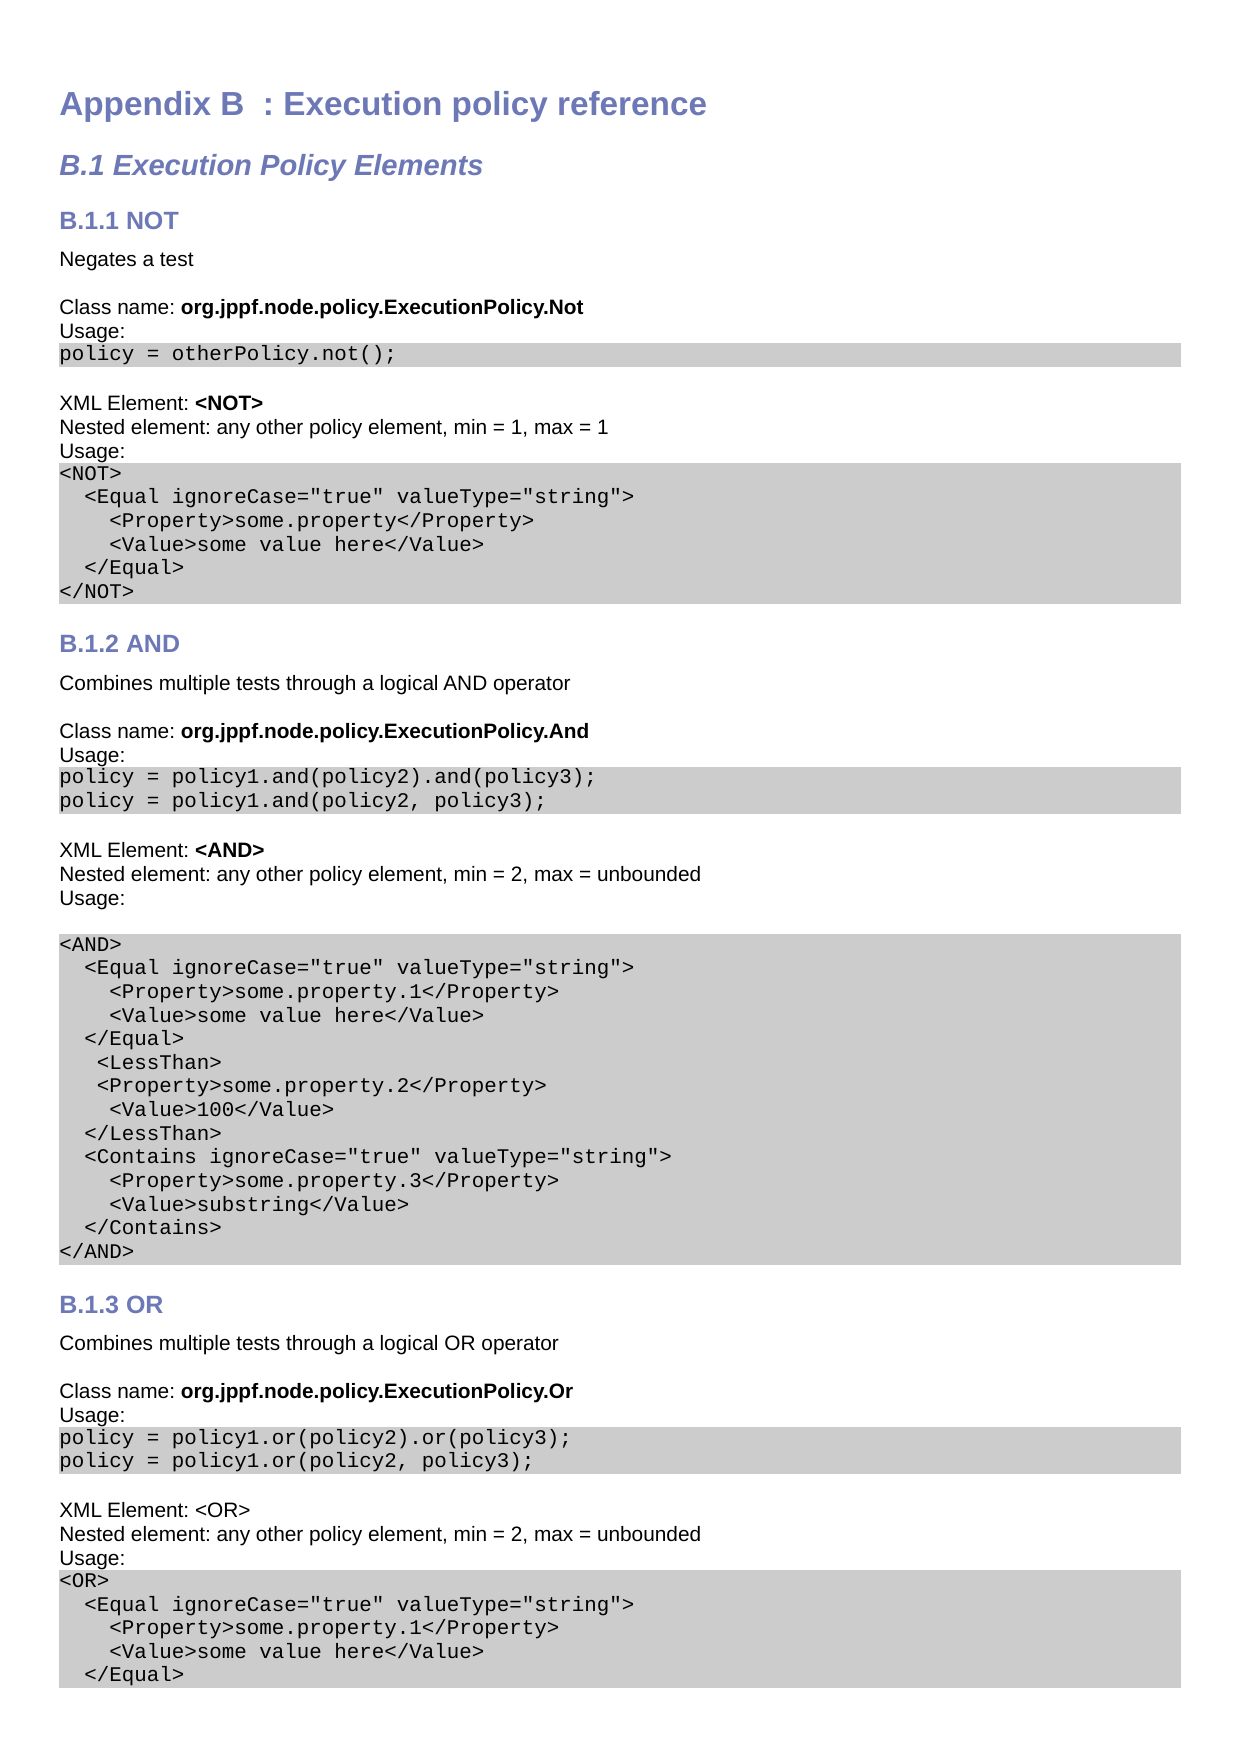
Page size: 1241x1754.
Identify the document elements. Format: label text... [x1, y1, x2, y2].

text <AND> [59, 934, 1181, 957]
text Nested element: any other policy element, min = 2, max = unbounded [59, 862, 1181, 886]
text <Value>some value here</Value> [59, 1004, 1181, 1028]
text <Value>substring</Value> [59, 1194, 1181, 1217]
text </Equal> [59, 1664, 1181, 1688]
text XML Element: <NOT> [59, 391, 1181, 415]
subtitle Execution Policy Elements [59, 147, 1181, 181]
text </Contains> [59, 1217, 1181, 1241]
text Class name: org.jppf.node.policy.ExecutionPolicy.Or [59, 1379, 1181, 1403]
text <Property>some.property.2</Property> [59, 1076, 1181, 1099]
text Usage: [59, 1546, 1181, 1570]
text policy = policy1.and(policy2).and(policy3); [59, 767, 1181, 790]
text <Property>some.property.1</Property> [59, 981, 1181, 1004]
text <Value>100</Value> [59, 1099, 1181, 1123]
subtitle OR [59, 1290, 1181, 1318]
text <Equal ignoreCase="true" valueType="string"> [59, 1593, 1181, 1617]
subtitle Execution policy reference [59, 84, 1181, 122]
text <OR> [59, 1570, 1181, 1593]
text policy = policy1.or(policy2, policy3); [59, 1450, 1181, 1474]
text </AND> [59, 1241, 1181, 1265]
text Combines multiple tests through a logical OR operator [59, 1331, 1181, 1355]
subtitle NOT [59, 206, 1181, 235]
text policy = policy1.and(policy2, policy3); [59, 790, 1181, 814]
text </Equal> [59, 557, 1181, 581]
text Usage: [59, 439, 1181, 463]
text <Equal ignoreCase="true" valueType="string"> [59, 957, 1181, 981]
text <LessThan> [59, 1052, 1181, 1076]
text Usage: [59, 319, 1181, 343]
text Usage: [59, 743, 1181, 767]
text <Property>some.property</Property> [59, 510, 1181, 533]
text Class name: org.jppf.node.policy.ExecutionPolicy.And [59, 719, 1181, 743]
text </Equal> [59, 1028, 1181, 1052]
text <Equal ignoreCase="true" valueType="string"> [59, 486, 1181, 510]
text Nested element: any other policy element, min = 1, max = 1 [59, 415, 1181, 439]
text XML Element: <OR> [59, 1498, 1181, 1522]
text Negates a test [59, 247, 1181, 271]
text Class name: org.jppf.node.policy.ExecutionPolicy.Not [59, 295, 1181, 319]
text Nested element: any other policy element, min = 2, max = unbounded [59, 1522, 1181, 1546]
text <Contains ignoreCase="true" valueType="string"> [59, 1146, 1181, 1170]
text </NOT> [59, 581, 1181, 604]
text policy = policy1.or(policy2).or(policy3); [59, 1427, 1181, 1450]
subtitle AND [59, 629, 1181, 658]
text <Value>some value here</Value> [59, 533, 1181, 557]
text Usage: [59, 886, 1181, 910]
text policy = otherPolicy.not(); [59, 343, 1181, 367]
text Usage: [59, 1403, 1181, 1427]
text Combines multiple tests through a logical AND operator [59, 671, 1181, 695]
text XML Element: <AND> [59, 838, 1181, 862]
text </LessThan> [59, 1123, 1181, 1146]
text <Value>some value here</Value> [59, 1641, 1181, 1664]
text <NOT> [59, 463, 1181, 486]
text <Property>some.property.3</Property> [59, 1170, 1181, 1194]
text <Property>some.property.1</Property> [59, 1617, 1181, 1641]
